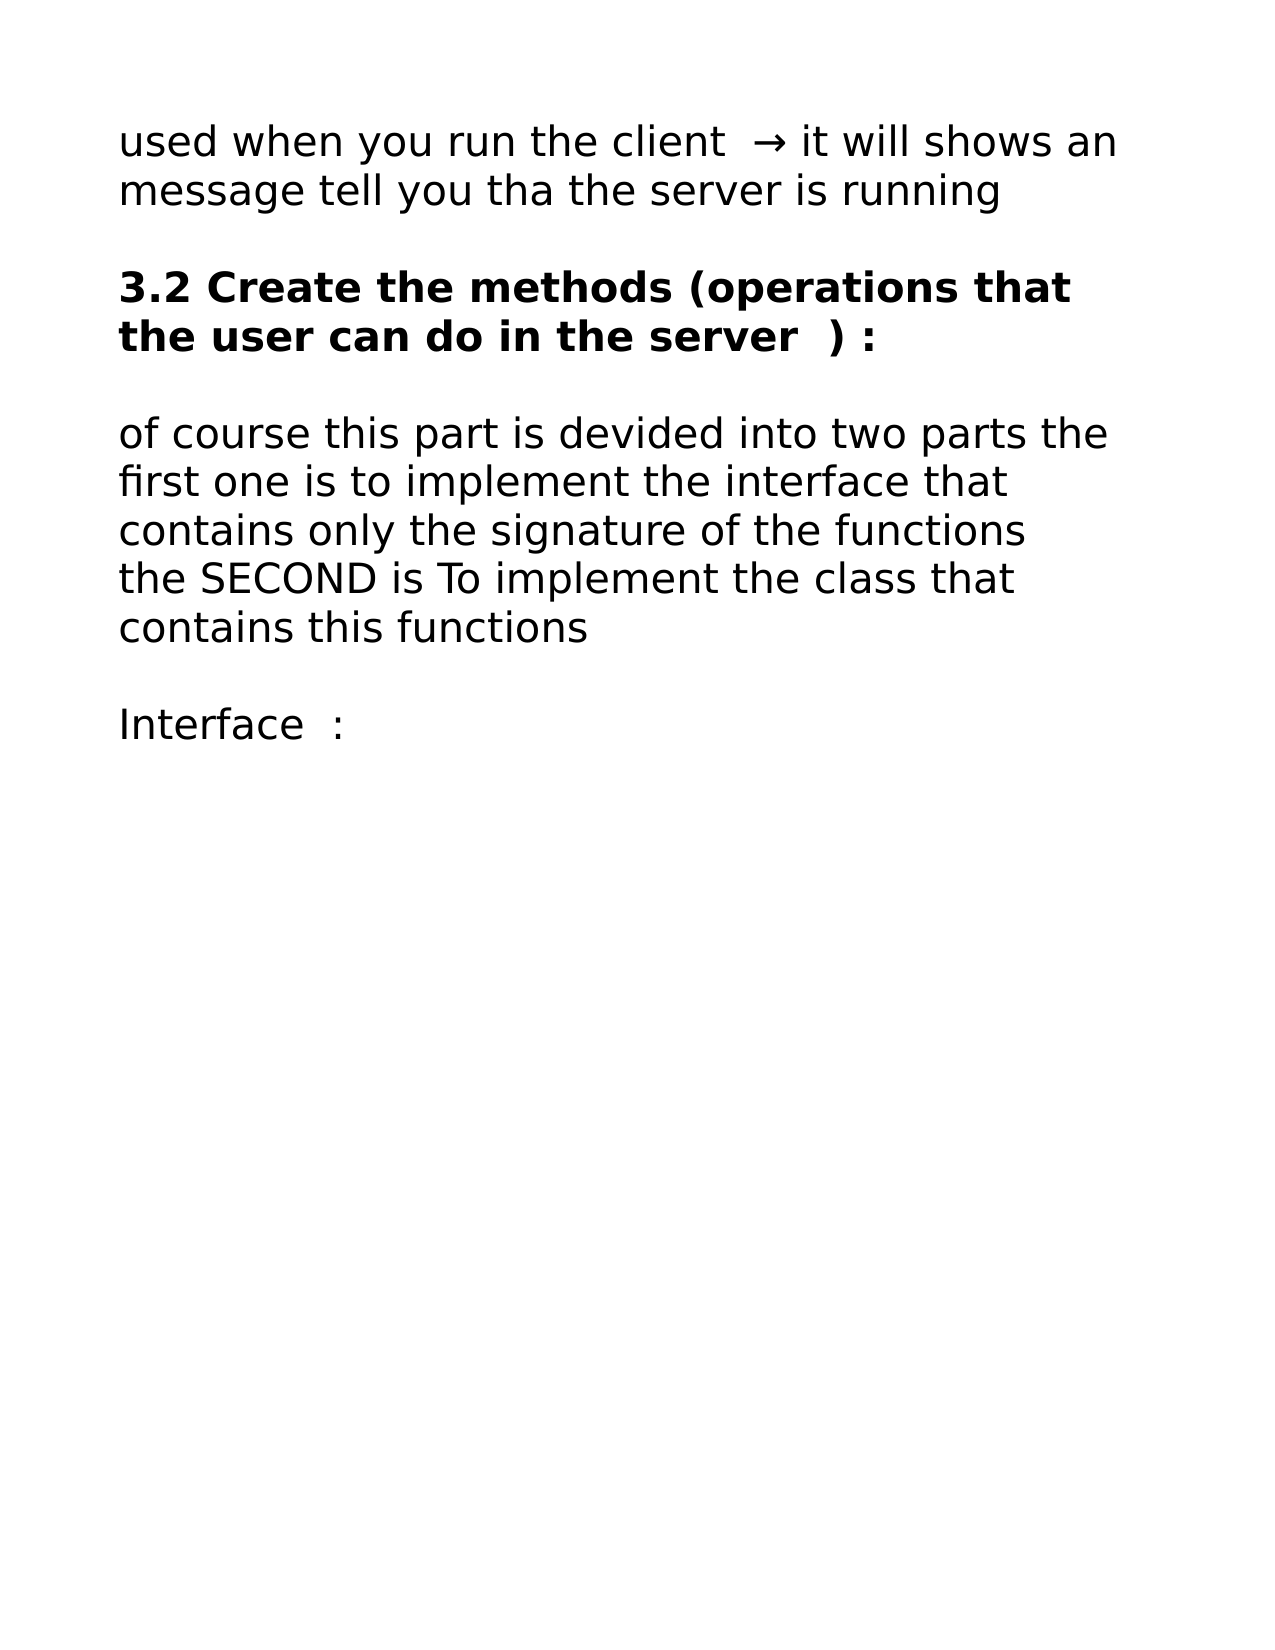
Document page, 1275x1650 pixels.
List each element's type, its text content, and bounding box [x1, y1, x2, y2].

text the SECOND is To implement the class that contains this functions [118, 555, 1157, 652]
text used when you run the client → it will shows an message tell you tha the server is running [118, 118, 1157, 215]
text 3.2 Create the methods (operations that the user can do in the server ) : [118, 264, 1157, 361]
text Interface : [118, 701, 1157, 749]
text of course this part is devided into two parts the first one is to implement the interface that contains only the signature of the functions [118, 409, 1157, 555]
